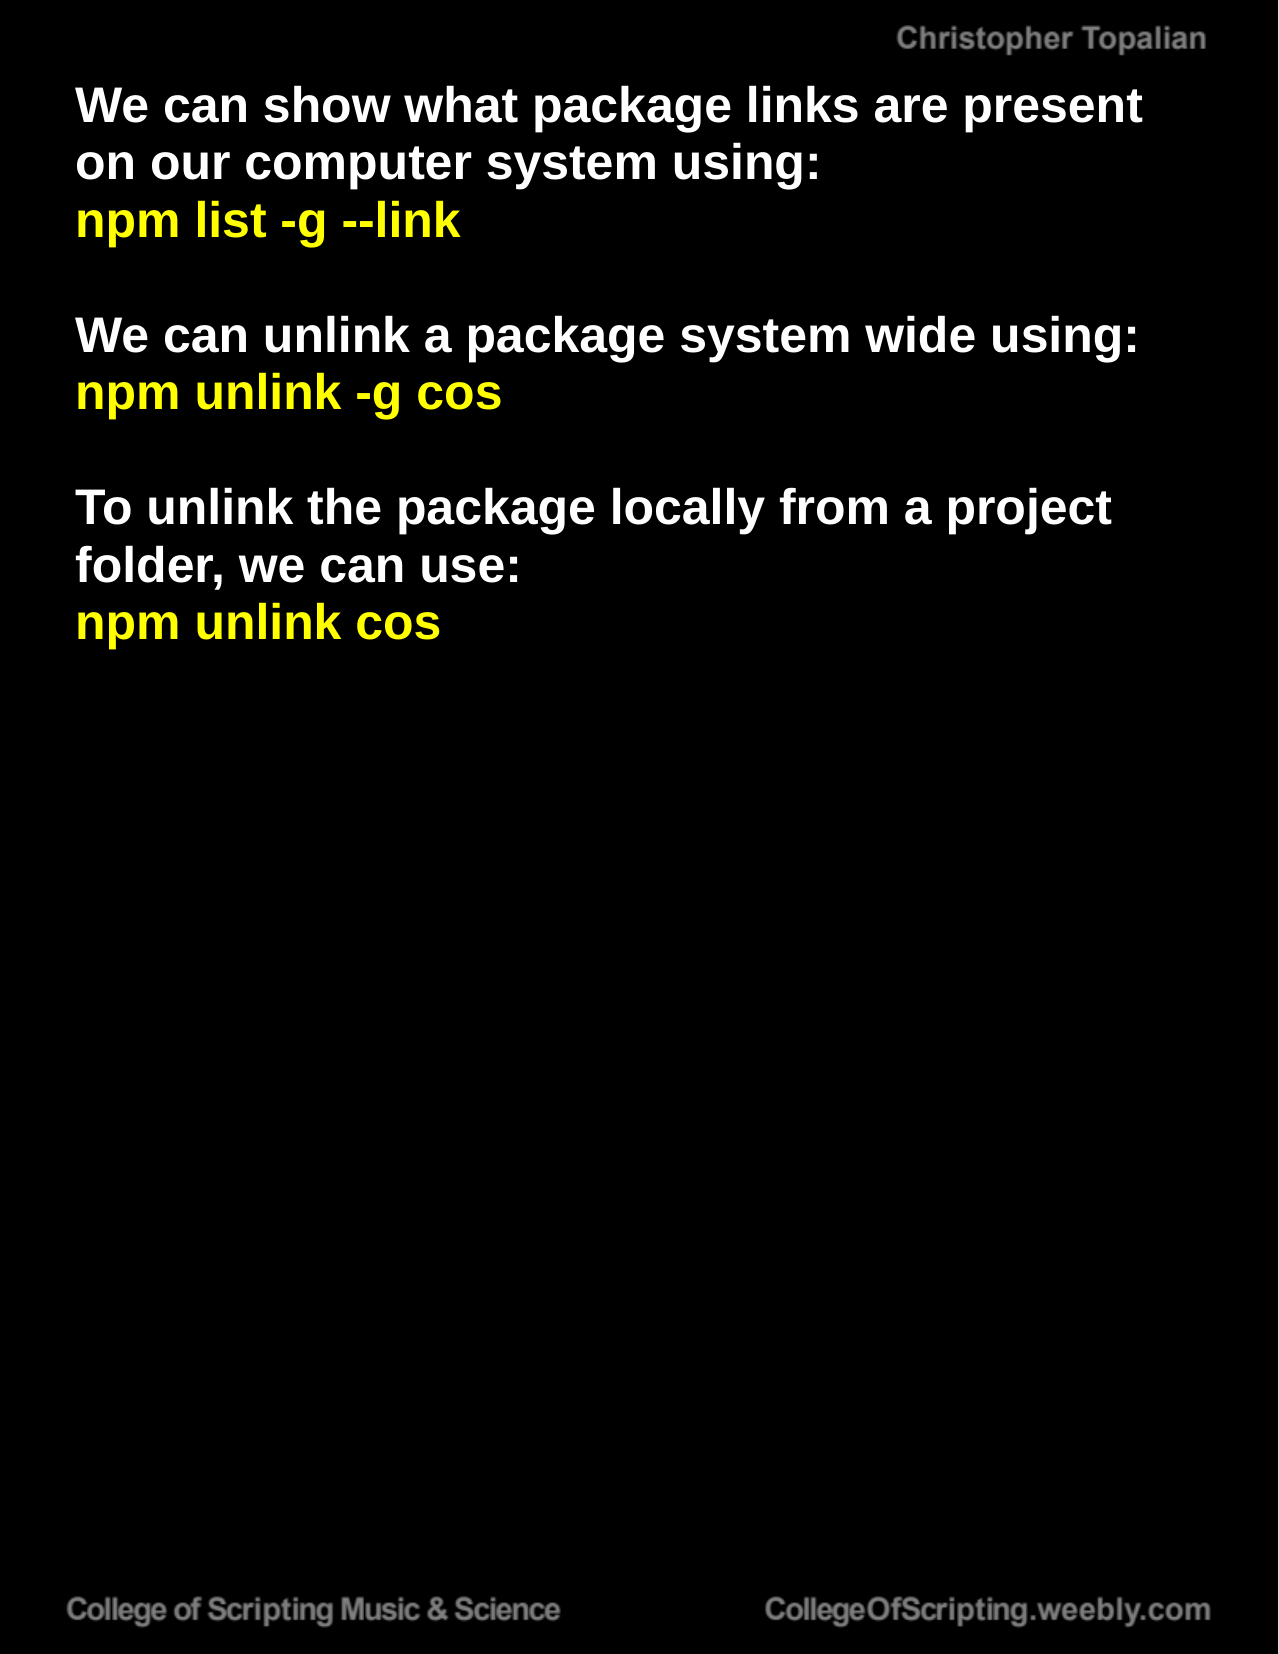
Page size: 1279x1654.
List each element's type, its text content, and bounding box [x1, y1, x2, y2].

text To unlink the package locally from a project folder, we can use: [75, 477, 1203, 592]
text We can show what package links are present on our computer system using: [75, 75, 1203, 190]
text npm list -g --link [75, 190, 1203, 247]
text We can unlink a package system wide using: [75, 305, 1203, 362]
text npm unlink -g cos [75, 362, 1203, 420]
text npm unlink cos [75, 592, 1203, 650]
